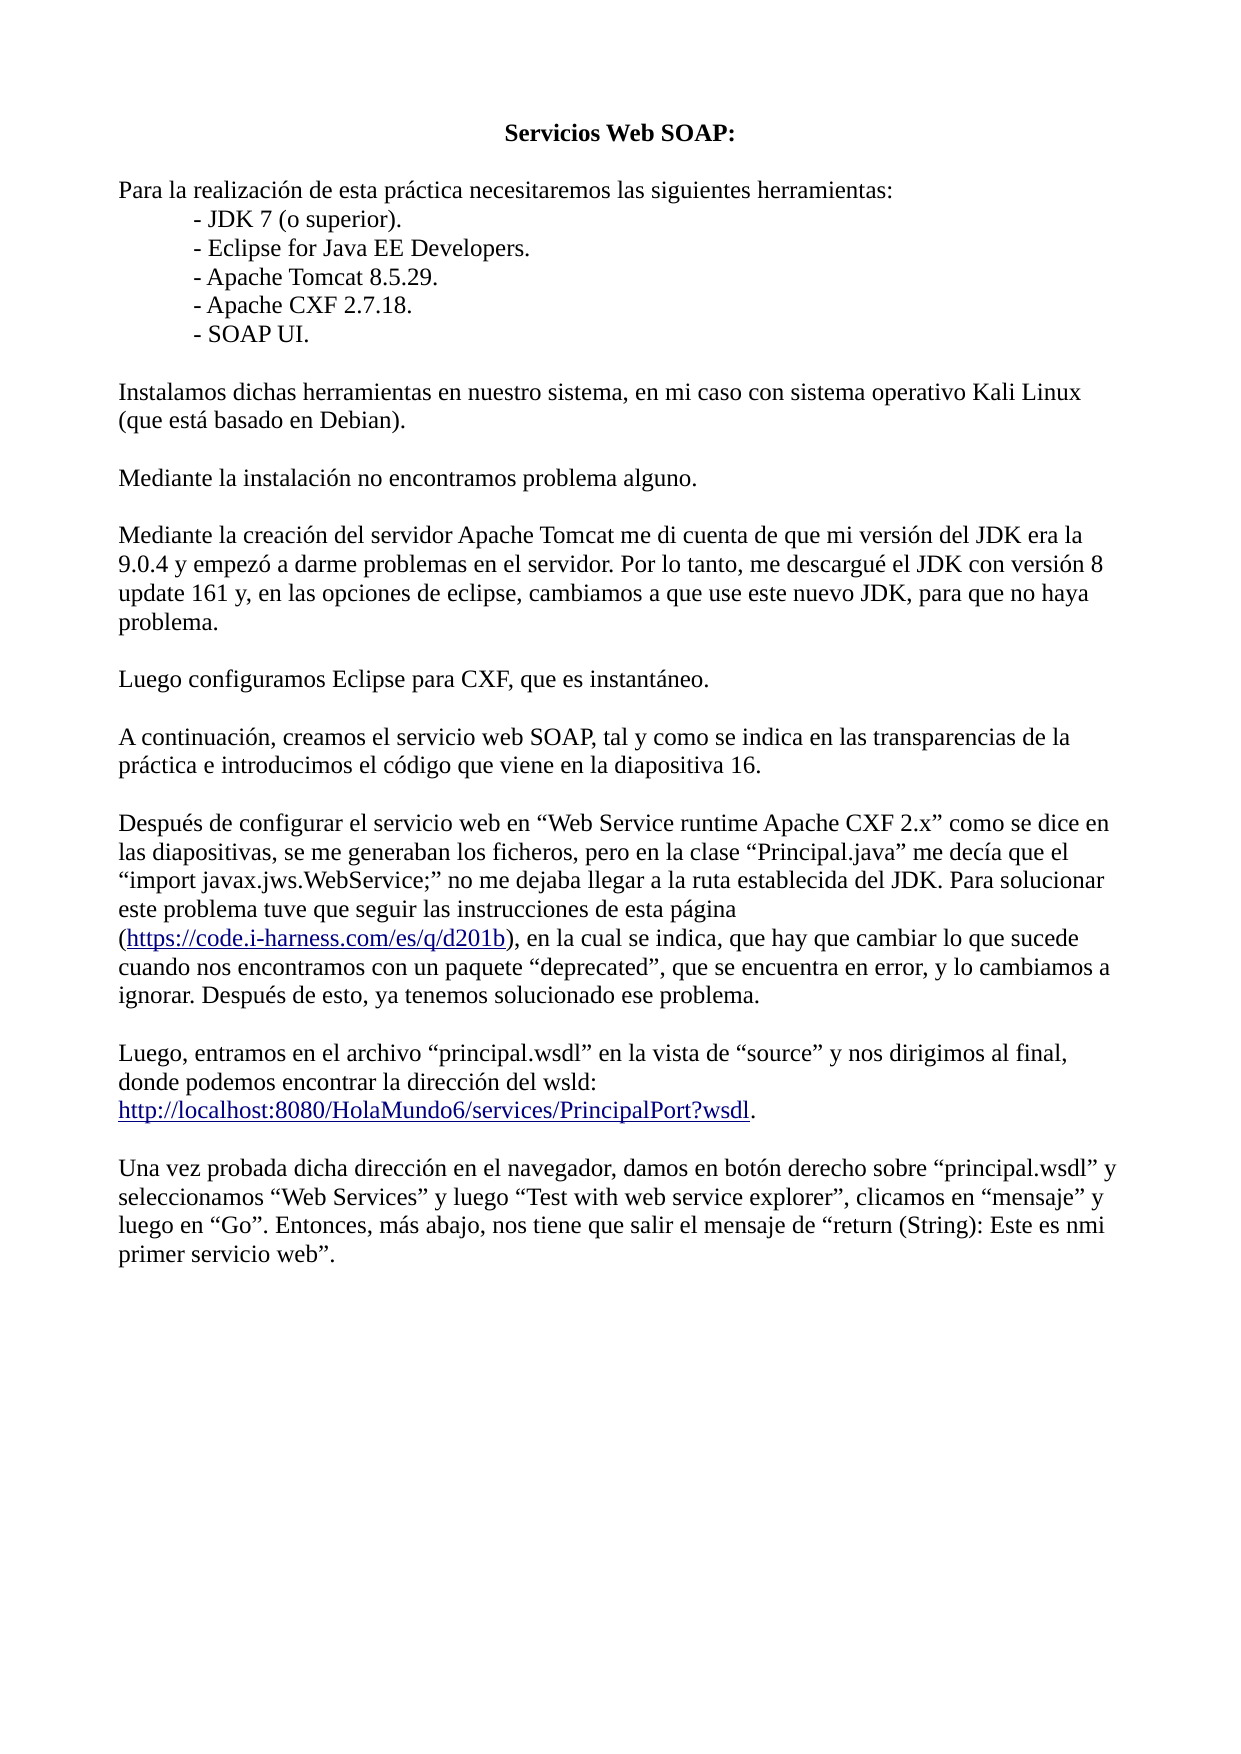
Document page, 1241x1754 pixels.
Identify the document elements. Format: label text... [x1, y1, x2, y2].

text Para la realización de esta práctica necesitaremos las siguientes herramientas: [118, 176, 1122, 204]
text Luego configuramos Eclipse para CXF, que es instantáneo. [118, 664, 1122, 693]
text Mediante la creación del servidor Apache Tomcat me di cuenta de que mi versión del JDK era la 9.0.4 y empezó a darme problemas en el servidor. Por lo tanto, me descargué el JDK con versión 8 update 161 y, en las opciones de eclipse, cambiamos a que use este nuevo JDK, para que no haya problema. [118, 521, 1122, 636]
text A continuación, creamos el servicio web SOAP, tal y como se indica en las transparencias de la práctica e introducimos el código que viene en la diapositiva 16. [118, 722, 1122, 779]
text - SOAP UI. [118, 319, 1122, 348]
text Luego, entramos en el archivo “principal.wsdl” en la vista de “source” y nos dirigimos al final, donde podemos encontrar la dirección del wsld: http://localhost:8080/HolaMundo6/services/PrincipalPort?wsdl. [118, 1038, 1122, 1124]
text Una vez probada dicha dirección en el navegador, damos en botón derecho sobre “principal.wsdl” y seleccionamos “Web Services” y luego “Test with web service explorer”, clicamos en “mensaje” y luego en “Go”. Entonces, más abajo, nos tiene que salir el mensaje de “return (String): Este es nmi primer servicio web”. [118, 1153, 1122, 1268]
text Después de configurar el servicio web en “Web Service runtime Apache CXF 2.x” como se dice en las diapositivas, se me generaban los ficheros, pero en la clase “Principal.java” me decía que el “import javax.jws.WebService;” no me dejaba llegar a la ruta establecida del JDK. Para solucionar este problema tuve que seguir las instrucciones de esta página (https://code.i-harness.com/es/q/d201b), en la cual se indica, que hay que cambiar lo que sucede cuando nos encontramos con un paquete “deprecated”, que se encuentra en error, y lo cambiamos a ignorar. Después de esto, ya tenemos solucionado ese problema. [118, 808, 1122, 1009]
text Instalamos dichas herramientas en nuestro sistema, en mi caso con sistema operativo Kali Linux (que está basado en Debian). [118, 377, 1122, 434]
text Servicios Web SOAP: [118, 118, 1122, 147]
text Mediante la instalación no encontramos problema alguno. [118, 463, 1122, 492]
text - Apache CXF 2.7.18. [118, 291, 1122, 319]
text - Apache Tomcat 8.5.29. [118, 262, 1122, 291]
text - JDK 7 (o superior). [118, 204, 1122, 233]
text - Eclipse for Java EE Developers. [118, 233, 1122, 262]
